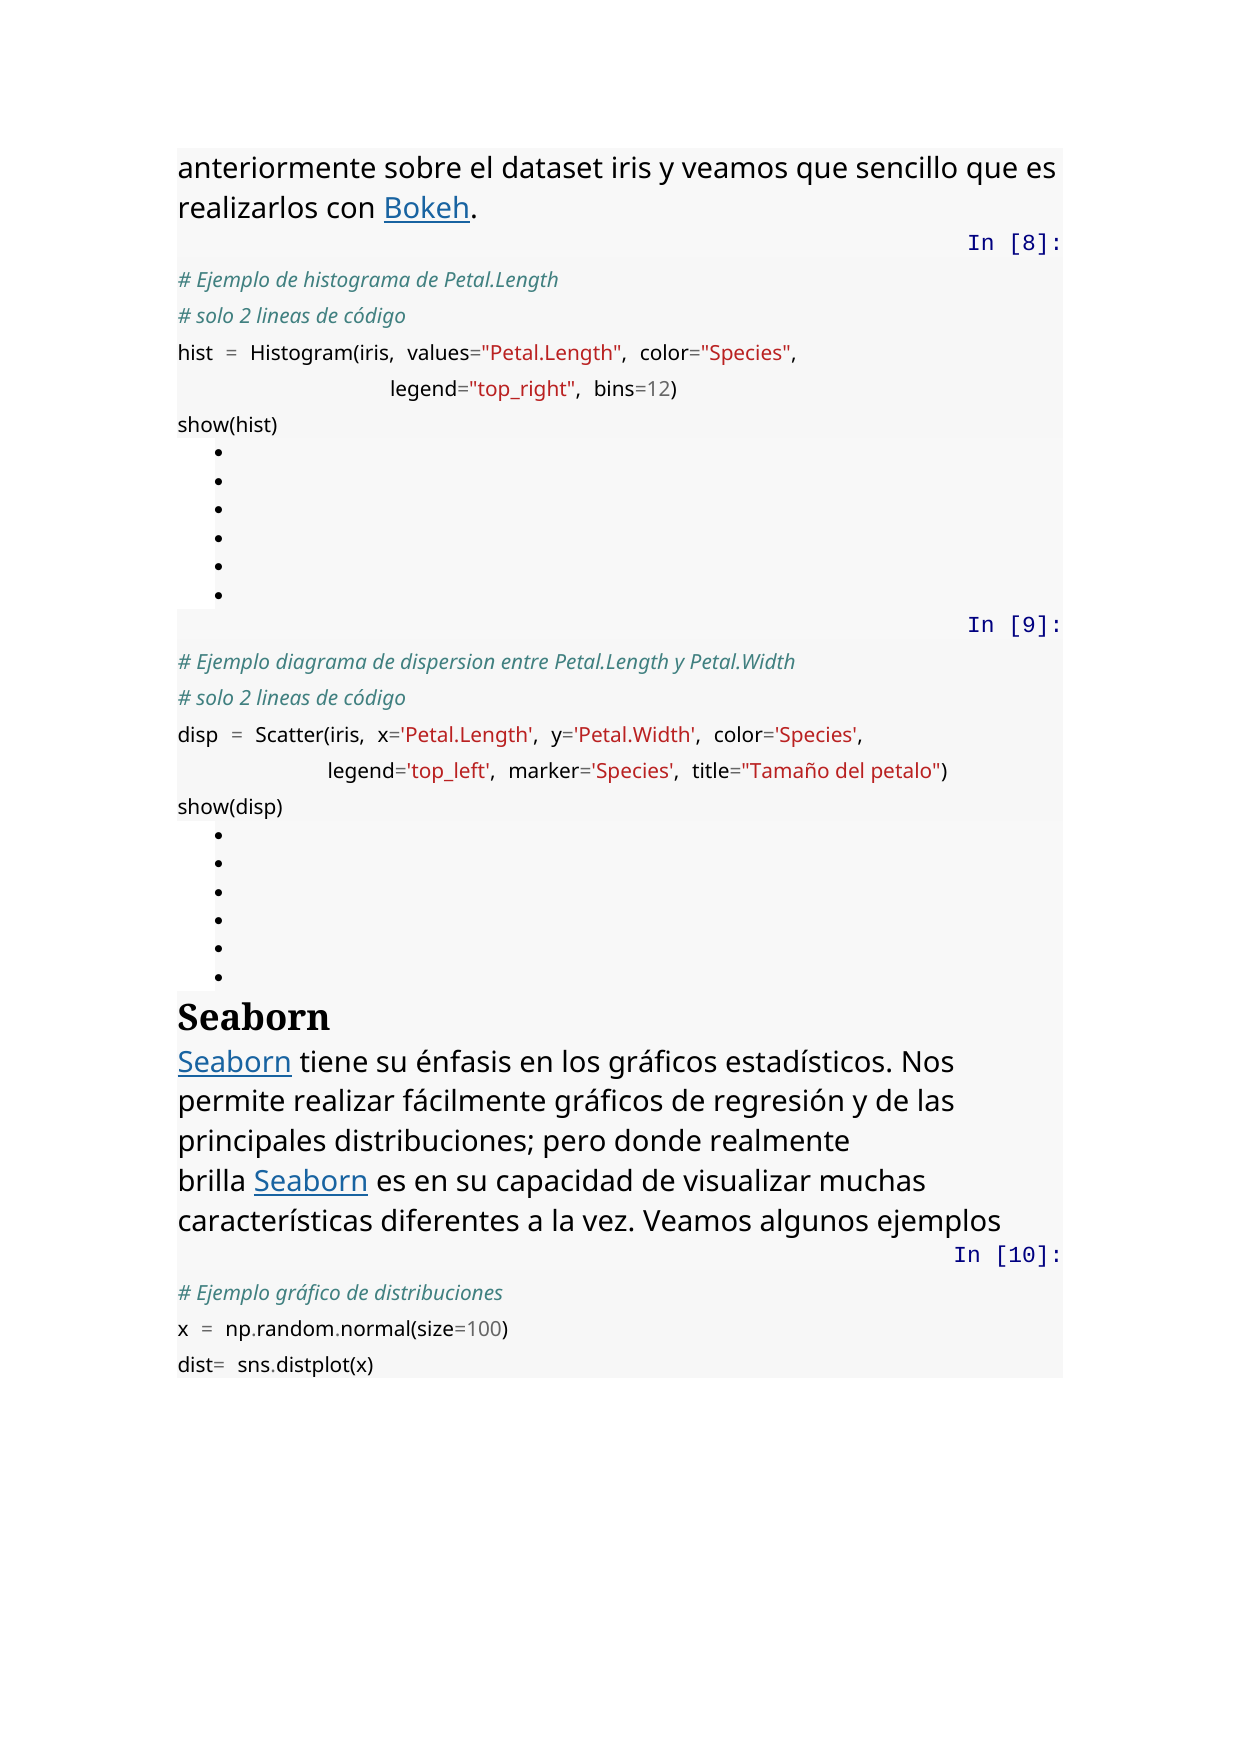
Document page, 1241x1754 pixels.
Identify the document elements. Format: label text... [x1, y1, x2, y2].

text disp = Scatter(iris, x='Petal.Length', y='Petal.Width', color='Species', [177, 712, 1063, 748]
text show(disp) [177, 784, 1063, 821]
text dist= sns.distplot(x) [177, 1342, 1063, 1378]
subtitle Seaborn [177, 991, 1063, 1041]
text show(hist) [177, 402, 1063, 438]
text # solo 2 lineas de código [177, 676, 1063, 712]
text legend="top_right", bins=12) [177, 366, 1063, 402]
text # Ejemplo de histograma de Petal.Length [177, 257, 1063, 293]
text # solo 2 lineas de código [177, 293, 1063, 330]
text In [10]: [177, 1239, 1063, 1270]
text Seaborn tiene su énfasis en los gráficos estadísticos. Nos permite realizar fácilmente gráficos de regresión y de las principales distribuciones; pero donde realmente brilla Seaborn es en su capacidad de visualizar muchas características diferentes a la vez. Veamos algunos ejemplos [177, 1041, 1063, 1239]
text # Ejemplo gráfico de distribuciones [177, 1270, 1063, 1306]
text # Ejemplo diagrama de dispersion entre Petal.Length y Petal.Width [177, 639, 1063, 676]
text In [9]: [177, 609, 1063, 639]
text legend='top_left', marker='Species', title="Tamaño del petalo") [177, 748, 1063, 784]
text x = np.random.normal(size=100) [177, 1306, 1063, 1342]
text hist = Histogram(iris, values="Petal.Length", color="Species", [177, 330, 1063, 366]
text In [8]: [177, 227, 1063, 257]
text anteriormente sobre el dataset iris y veamos que sencillo que es realizarlos con Bokeh. [177, 148, 1063, 227]
